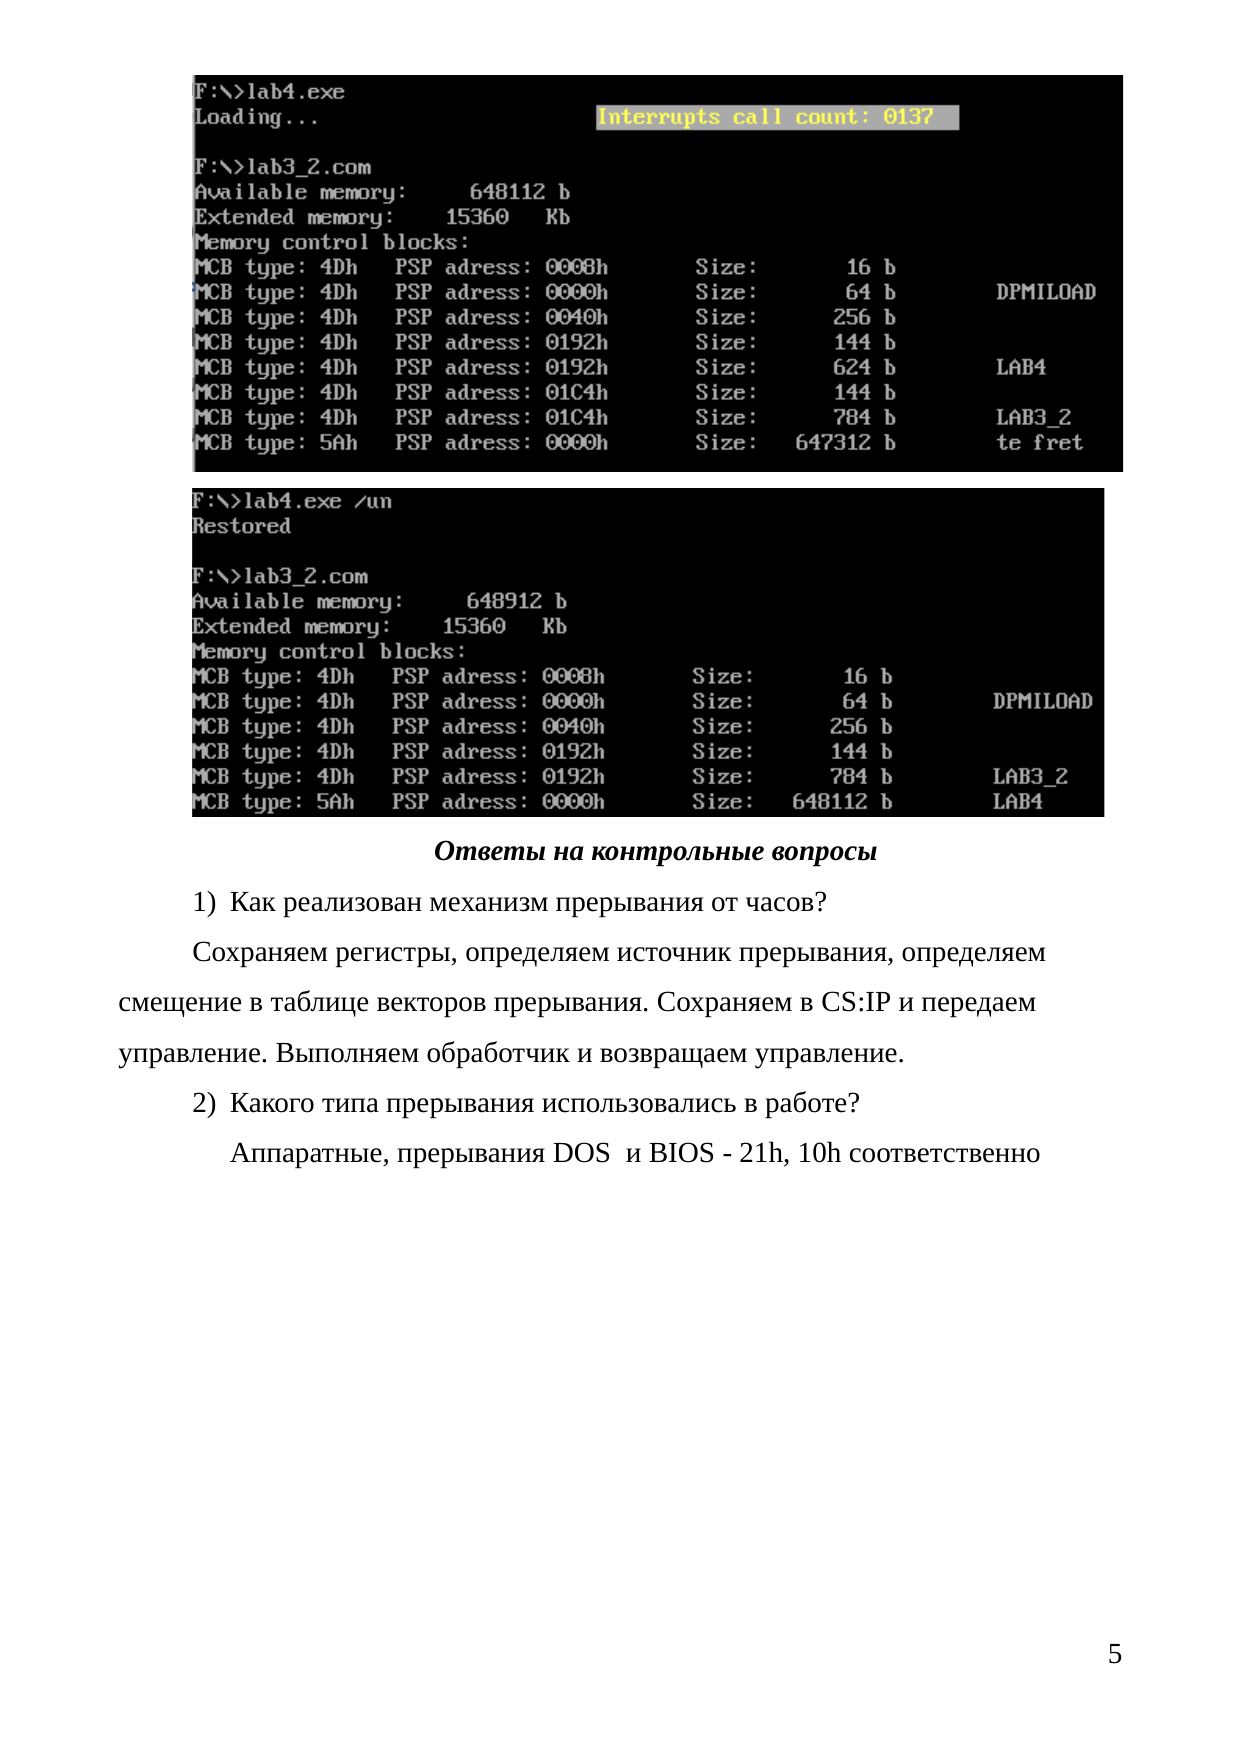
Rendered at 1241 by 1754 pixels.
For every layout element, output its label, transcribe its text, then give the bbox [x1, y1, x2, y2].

list Как реализован механизм прерывания от часов? [192, 884, 1122, 917]
text Ответы на контрольные вопросы [118, 833, 1122, 867]
list Какого типа прерывания использовались в работе? [192, 1085, 1122, 1119]
text Аппаратные, прерывания DOS и BIOS - 21h, 10h соответственно [229, 1135, 1122, 1169]
text Сохраняем регистры, определяем источник прерывания, определяем смещение в таблице векторов прерывания. Сохраняем в CS:IP и передаем управление. Выполняем обработчик и возвращаем управление. [118, 934, 1122, 1068]
